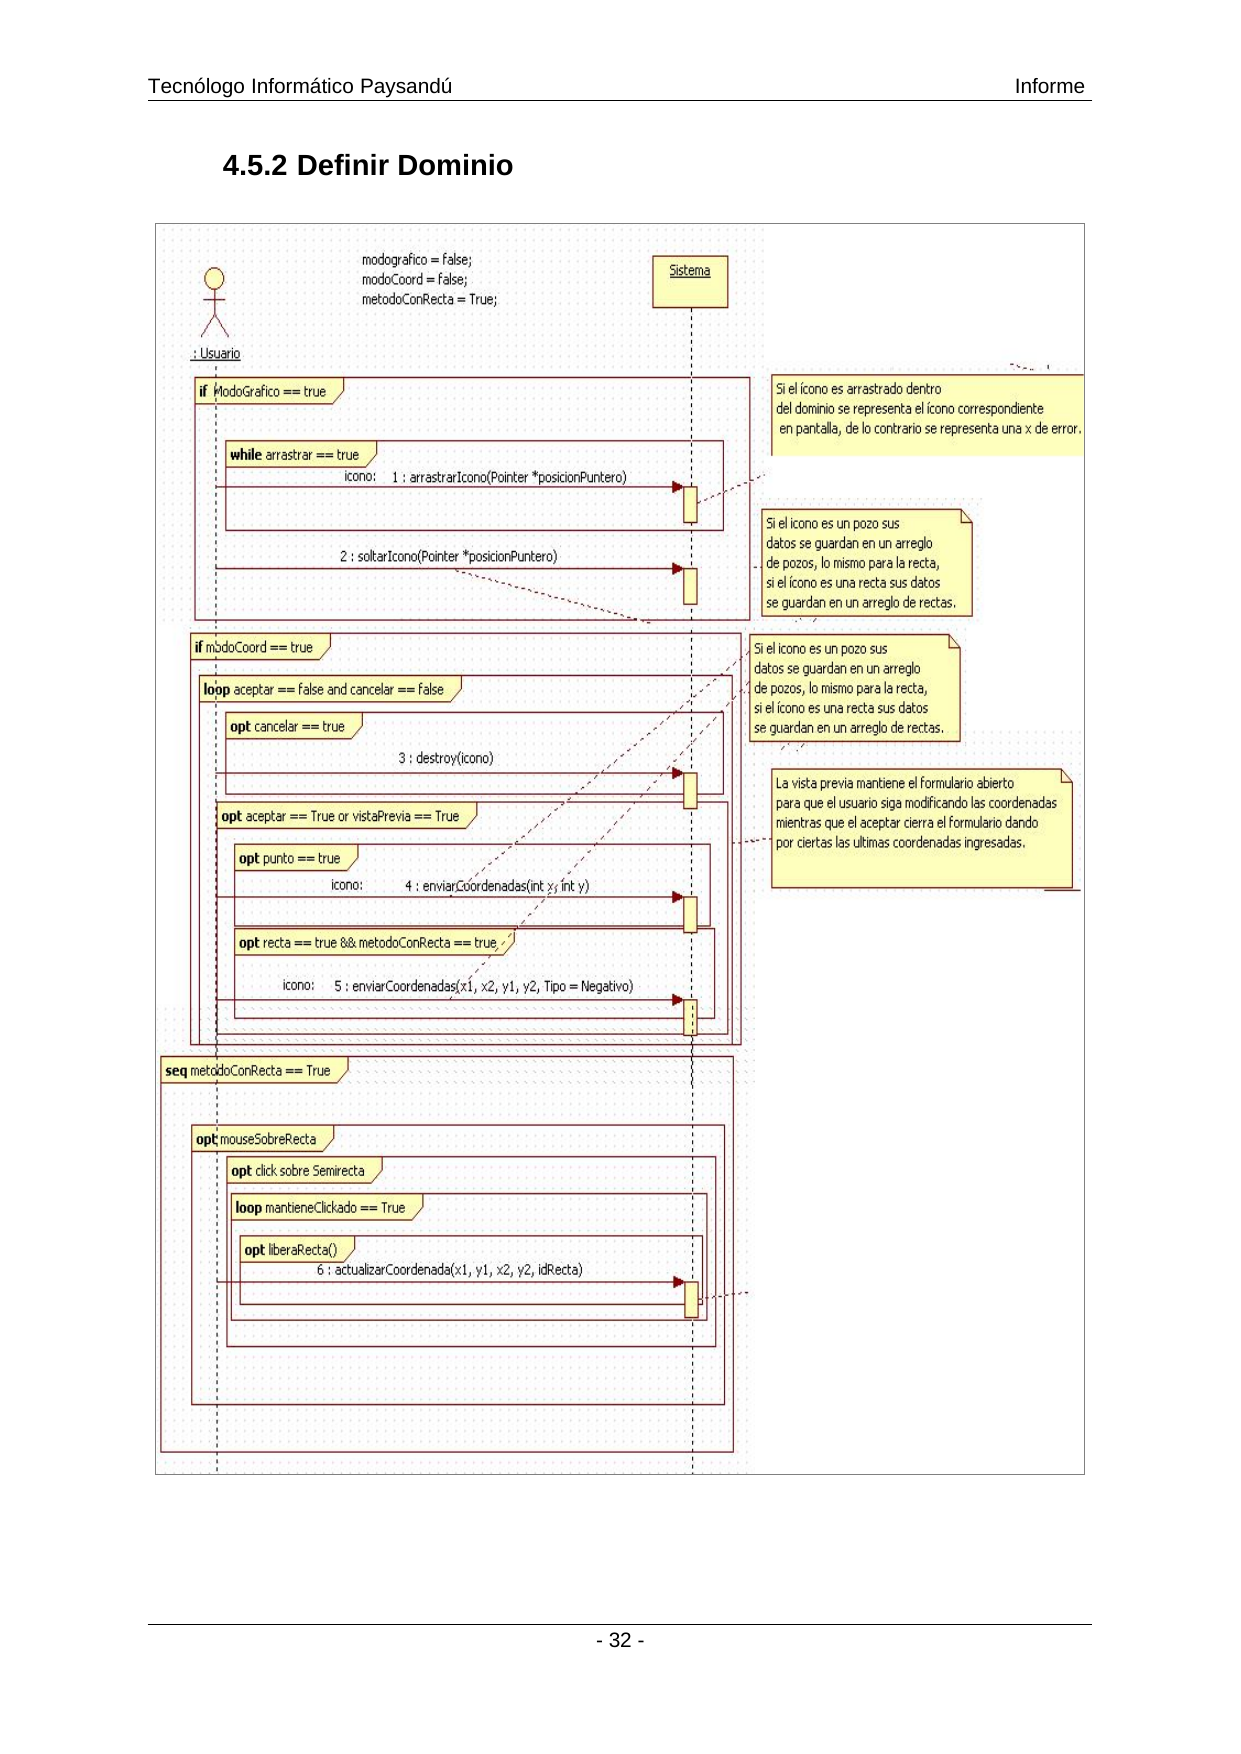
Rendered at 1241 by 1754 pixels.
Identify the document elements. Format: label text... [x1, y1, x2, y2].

picture [156, 224, 1084, 1474]
subtitle Definir Dominio [223, 148, 1092, 181]
